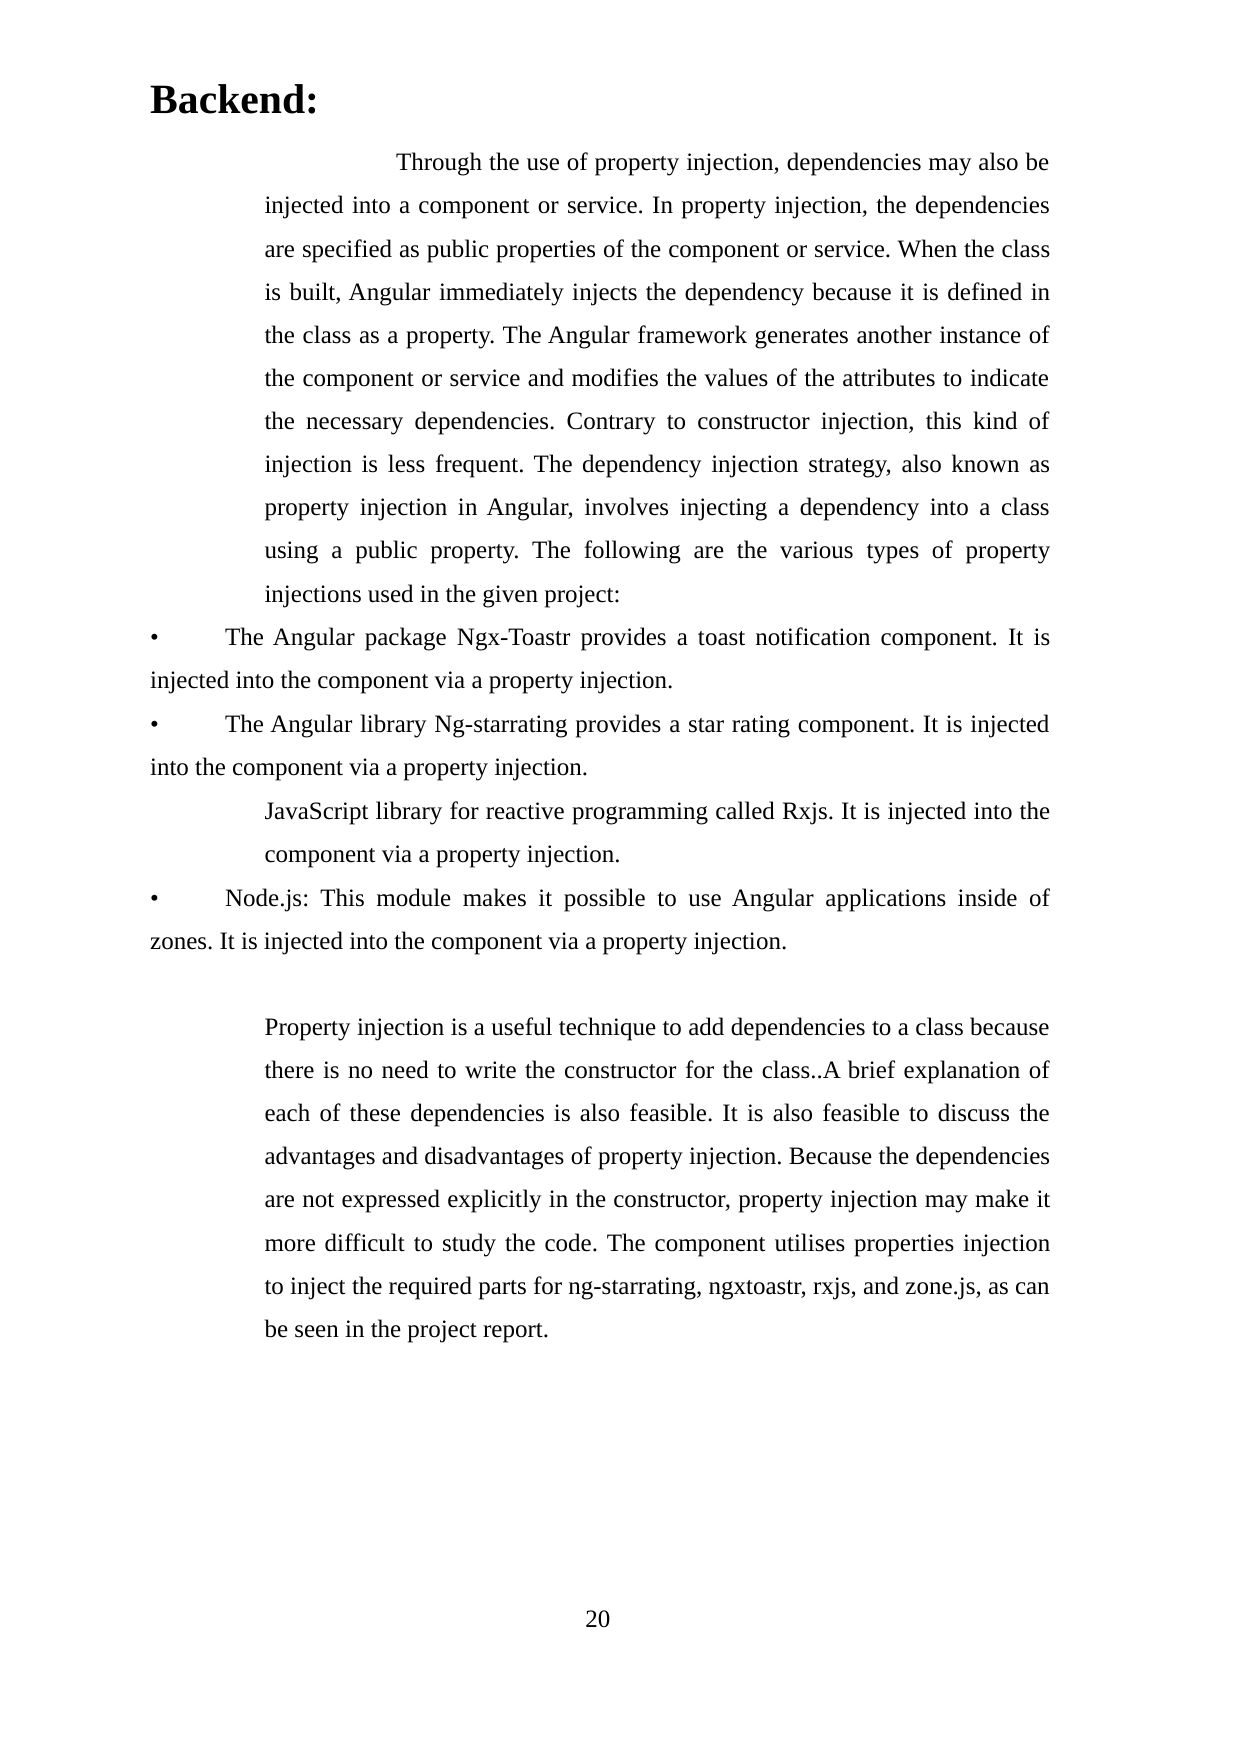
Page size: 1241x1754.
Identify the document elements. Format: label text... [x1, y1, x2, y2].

text Property injection is a useful technique to add dependencies to a class because there is no need to write the constructor for the class..A brief explanation of each of these dependencies is also feasible. It is also feasible to discuss the advantages and disadvantages of property injection. Because the dependencies are not expressed explicitly in the constructor, property injection may make it more difficult to study the code.’The component utilises properties injection to inject the required parts for ng-starrating, ngxtoastr, rxjs, and zone.js, as can be seen in the project report. [264, 1012, 1051, 1343]
list The Angular package Ngx-Toastr provides a toast notification component. It is injected into the component via a property injection. [150, 622, 1051, 694]
text Through the use of property injection, dependencies may also be injected into a component or service. In property injection, the dependencies are specified as public properties of the component or service. When the class is built, Angular immediately injects the dependency because it is defined in the class as a property. The Angular framework generates another instance of the component or service and modifies the values of the attributes to indicate the necessary dependencies. Contrary to constructor injection, this kind of injection is less frequent. The dependency injection strategy, also known as property injection in Angular, involves injecting a dependency into a class using a public property. The following are the various types of property injections used in the given project: [264, 147, 1051, 607]
list The Angular library Ng-starrating provides a star rating component. It is injected into the component via a property injection. [150, 709, 1051, 781]
list Node.js: This module makes it possible to use Angular applications inside of zones. It is injected into the component via a property injection. [150, 883, 1051, 954]
text JavaScript library for reactive programming called Rxjs. It is injected into the component via a property injection. [264, 796, 1051, 868]
text Backend: [150, 75, 1051, 123]
